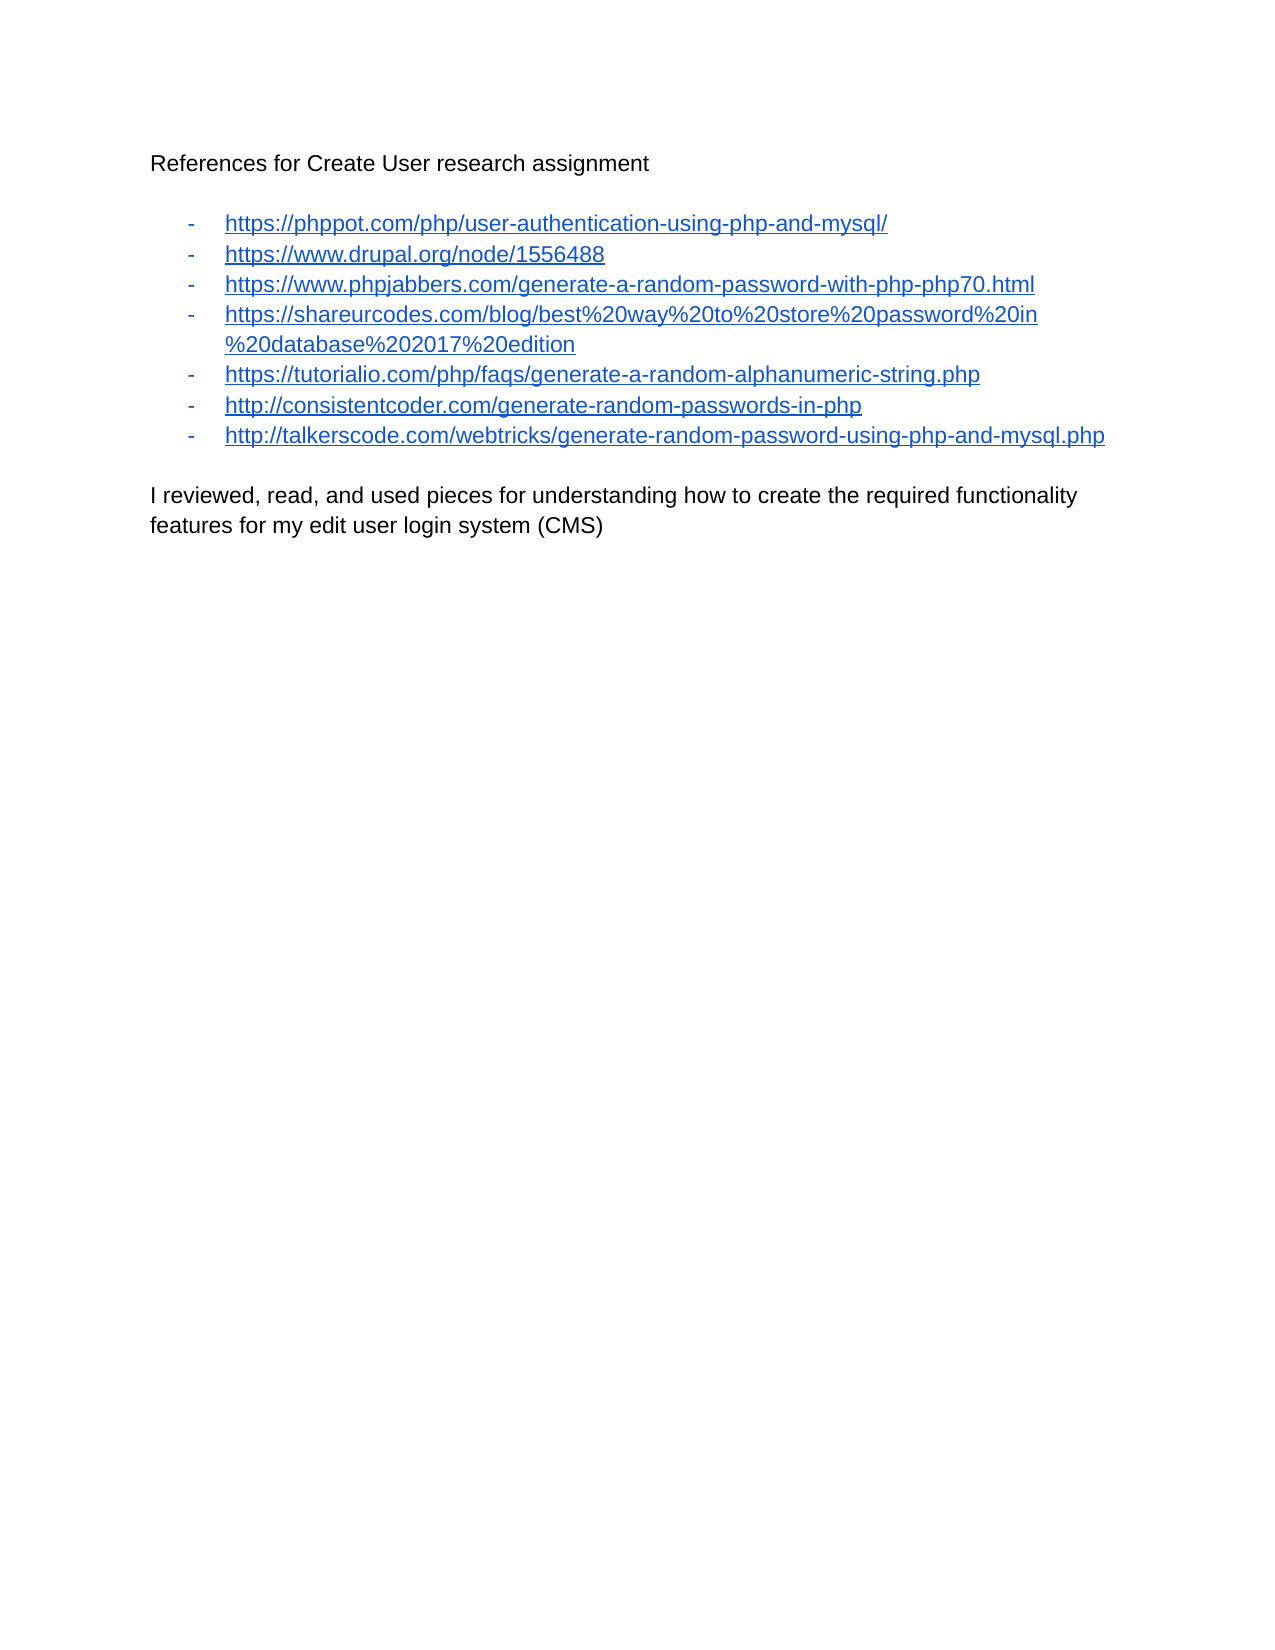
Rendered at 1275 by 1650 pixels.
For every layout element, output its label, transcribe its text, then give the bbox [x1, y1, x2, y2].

list https://tutorialio.com/php/faqs/generate-a-random-alphanumeric-string.php [187, 361, 1125, 388]
list https://shareurcodes.com/blog/best%20way%20to%20store%20password%20in%20database%202017%20edition [187, 301, 1125, 358]
list https://phppot.com/php/user-authentication-using-php-and-mysql/ [187, 210, 1125, 237]
list http://consistentcoder.com/generate-random-passwords-in-php [187, 392, 1125, 418]
list https://www.phpjabbers.com/generate-a-random-password-with-php-php70.html [187, 271, 1125, 297]
text References for Create User research assignment [150, 150, 1125, 176]
list https://www.drupal.org/node/1556488 [187, 241, 1125, 267]
list http://talkerscode.com/webtricks/generate-random-password-using-php-and-mysql.php [187, 422, 1125, 448]
text I reviewed, read, and used pieces for understanding how to create the required functionality features for my edit user login system (CMS) [150, 482, 1125, 539]
